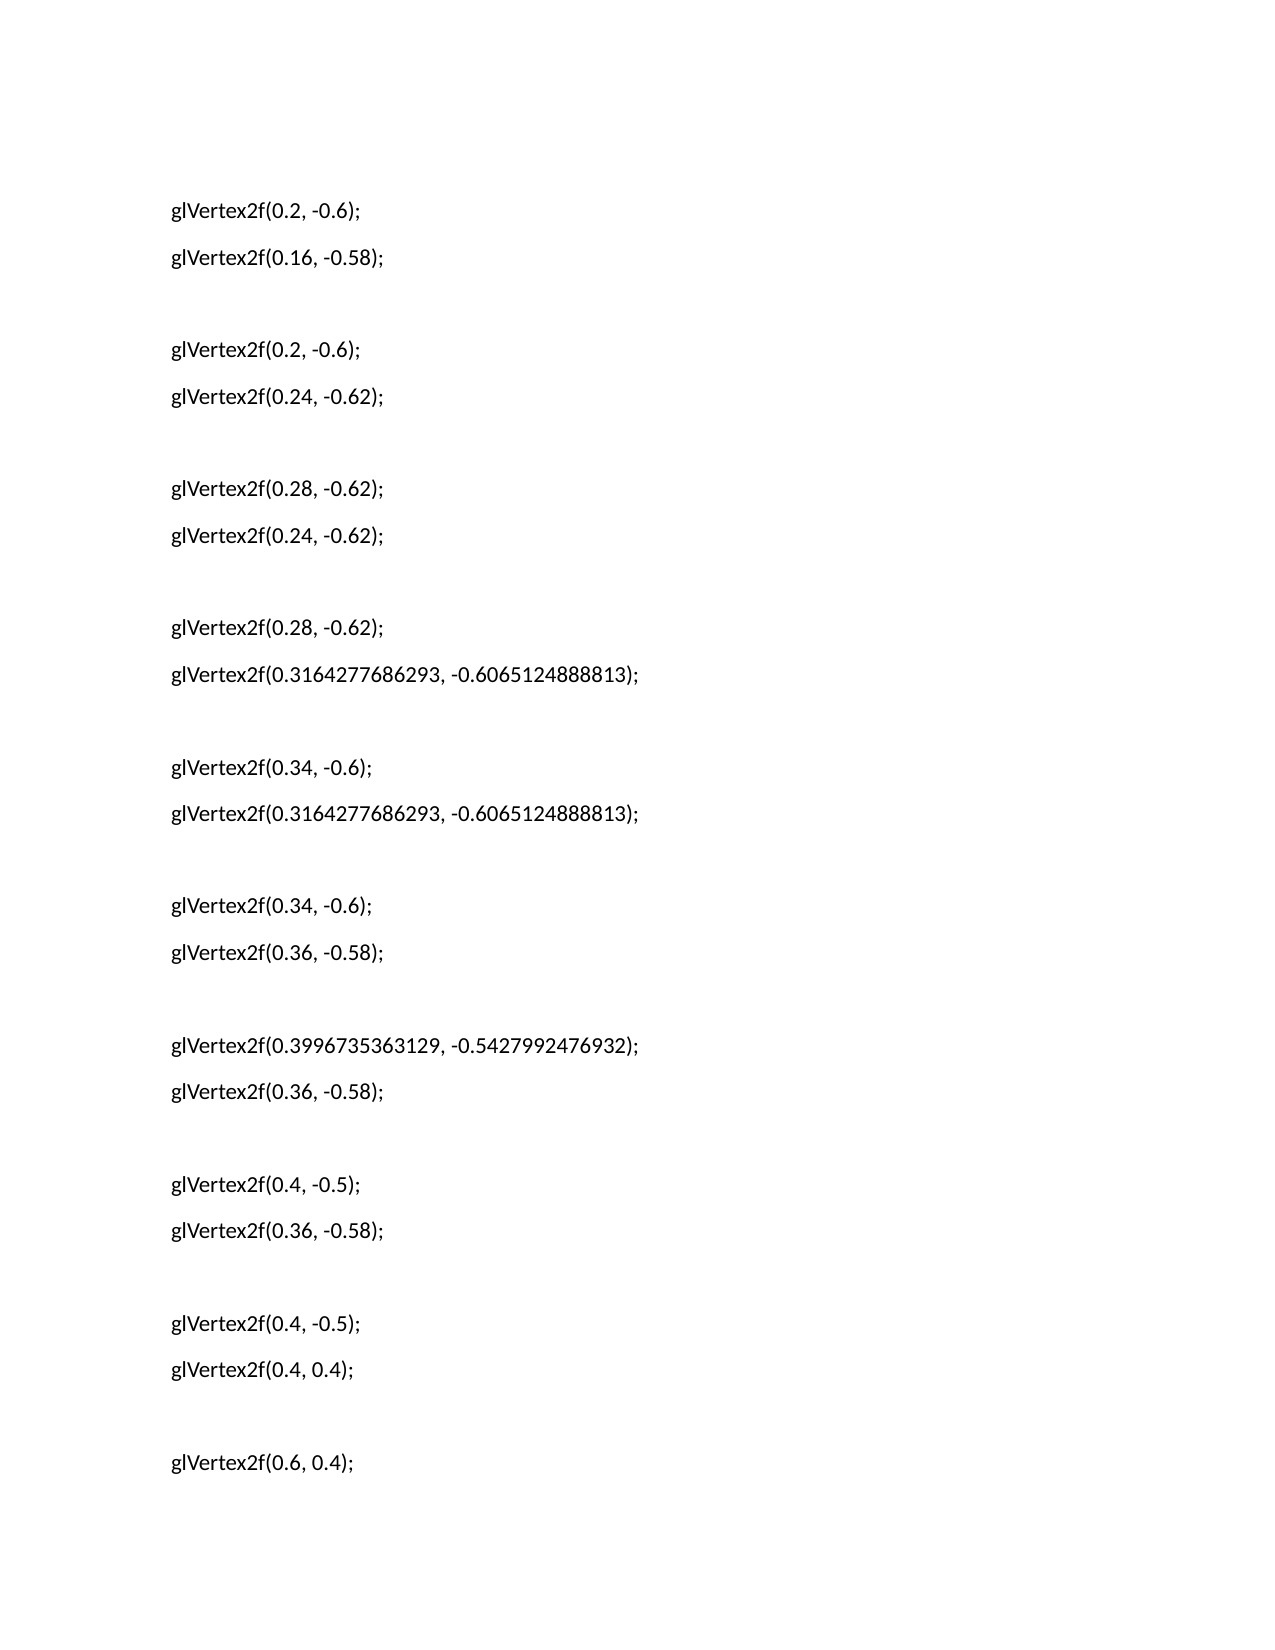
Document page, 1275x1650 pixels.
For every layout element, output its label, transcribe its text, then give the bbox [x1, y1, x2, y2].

text glVertex2f(0.3164277686293, -0.6065124888813); [150, 799, 1125, 827]
text glVertex2f(0.4, -0.5); [150, 1170, 1125, 1198]
text glVertex2f(0.34, -0.6); [150, 892, 1125, 920]
text glVertex2f(0.4, -0.5); [150, 1309, 1125, 1337]
text glVertex2f(0.2, -0.6); [150, 335, 1125, 363]
text glVertex2f(0.24, -0.62); [150, 521, 1125, 549]
text glVertex2f(0.28, -0.62); [150, 474, 1125, 502]
text glVertex2f(0.4, 0.4); [150, 1355, 1125, 1383]
text glVertex2f(0.34, -0.6); [150, 753, 1125, 781]
text glVertex2f(0.24, -0.62); [150, 382, 1125, 410]
text glVertex2f(0.28, -0.62); [150, 613, 1125, 642]
text glVertex2f(0.6, 0.4); [150, 1448, 1125, 1476]
text glVertex2f(0.3996735363129, -0.5427992476932); [150, 1031, 1125, 1059]
text glVertex2f(0.36, -0.58); [150, 1216, 1125, 1244]
text glVertex2f(0.3164277686293, -0.6065124888813); [150, 660, 1125, 688]
text glVertex2f(0.2, -0.6); [150, 196, 1125, 224]
text glVertex2f(0.36, -0.58); [150, 1077, 1125, 1105]
text glVertex2f(0.36, -0.58); [150, 938, 1125, 966]
text glVertex2f(0.16, -0.58); [150, 243, 1125, 271]
